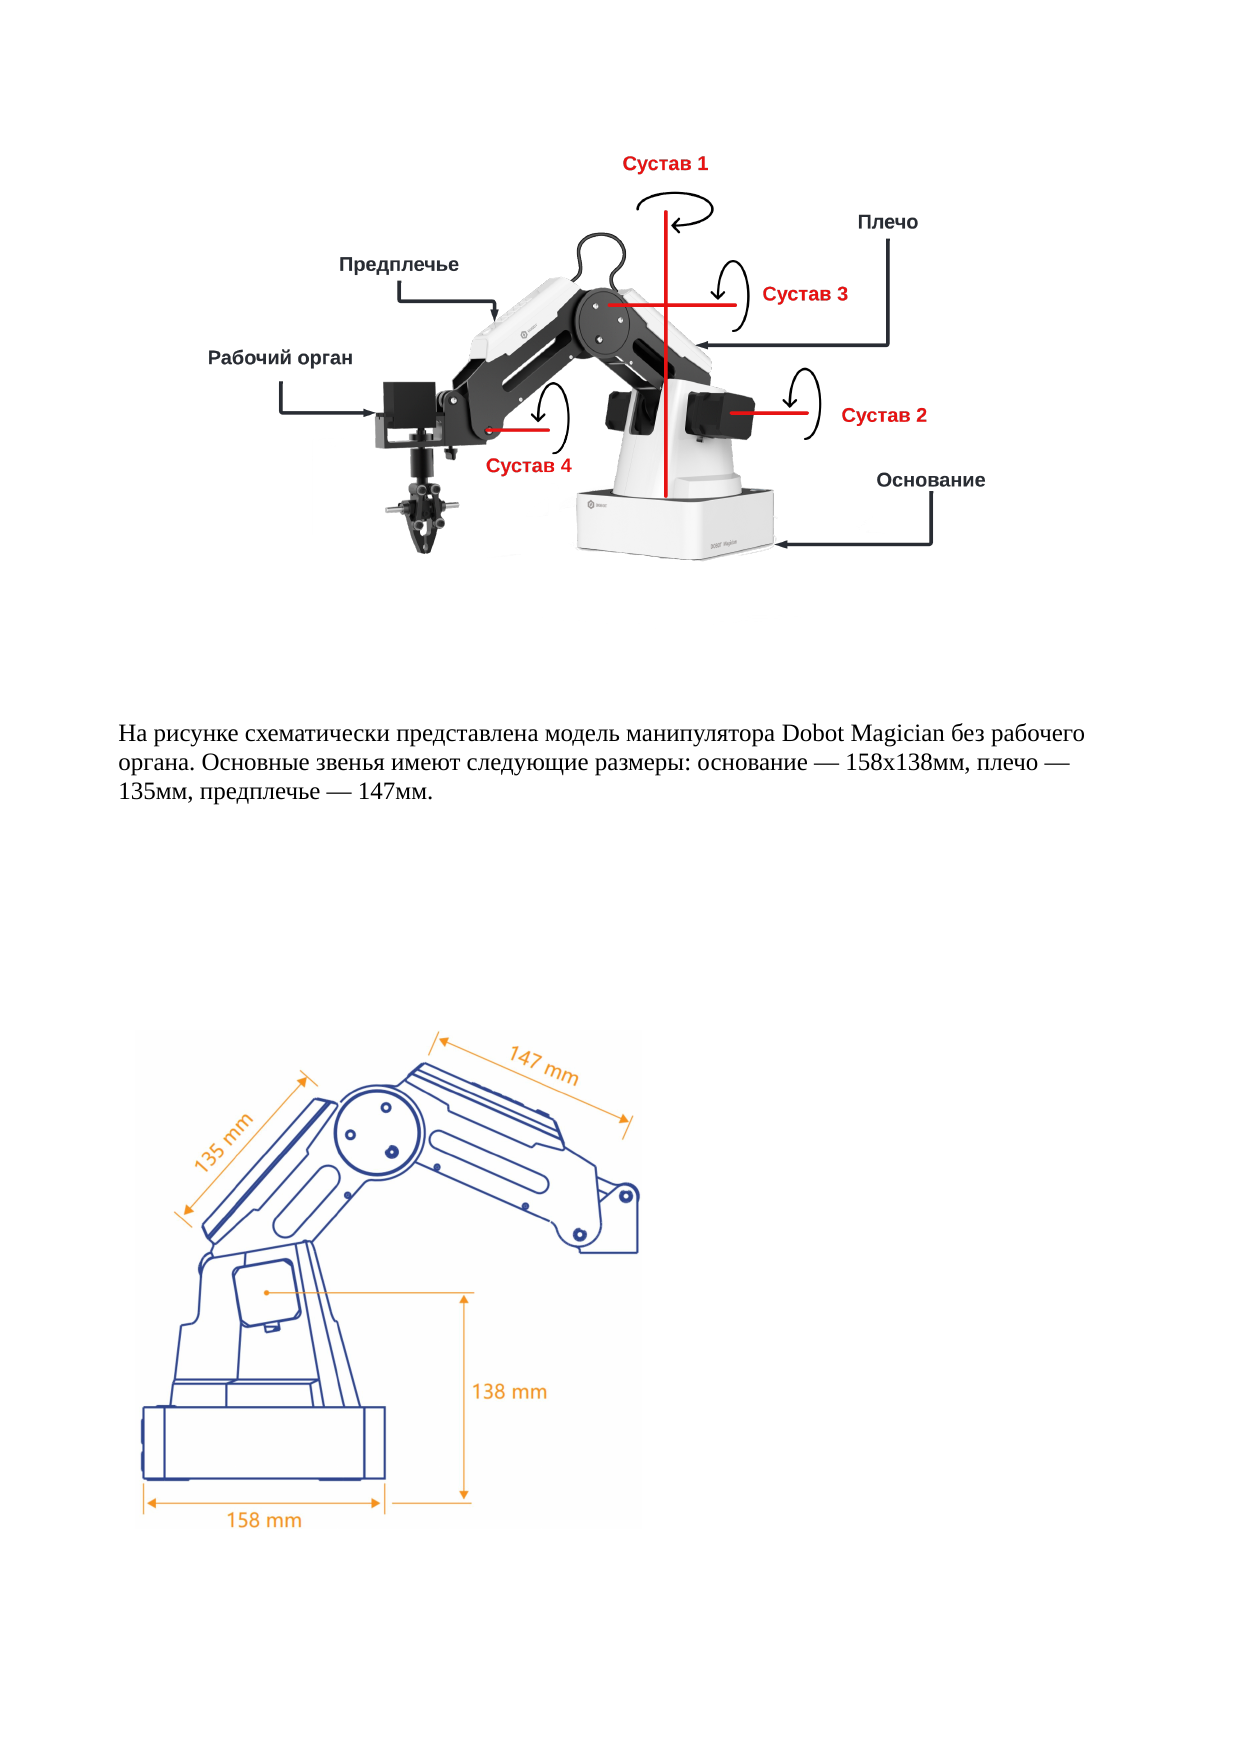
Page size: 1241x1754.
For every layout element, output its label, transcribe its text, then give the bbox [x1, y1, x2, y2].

picture [176, 118, 1064, 633]
picture [134, 1030, 643, 1529]
text На рисунке схематически представлена модель манипулятора Dobot Magician без рабочего органа. Основные звенья имеют следующие размеры: основание — 158х138мм, плечо — 135мм, предплечье — 147мм. [118, 718, 1122, 805]
